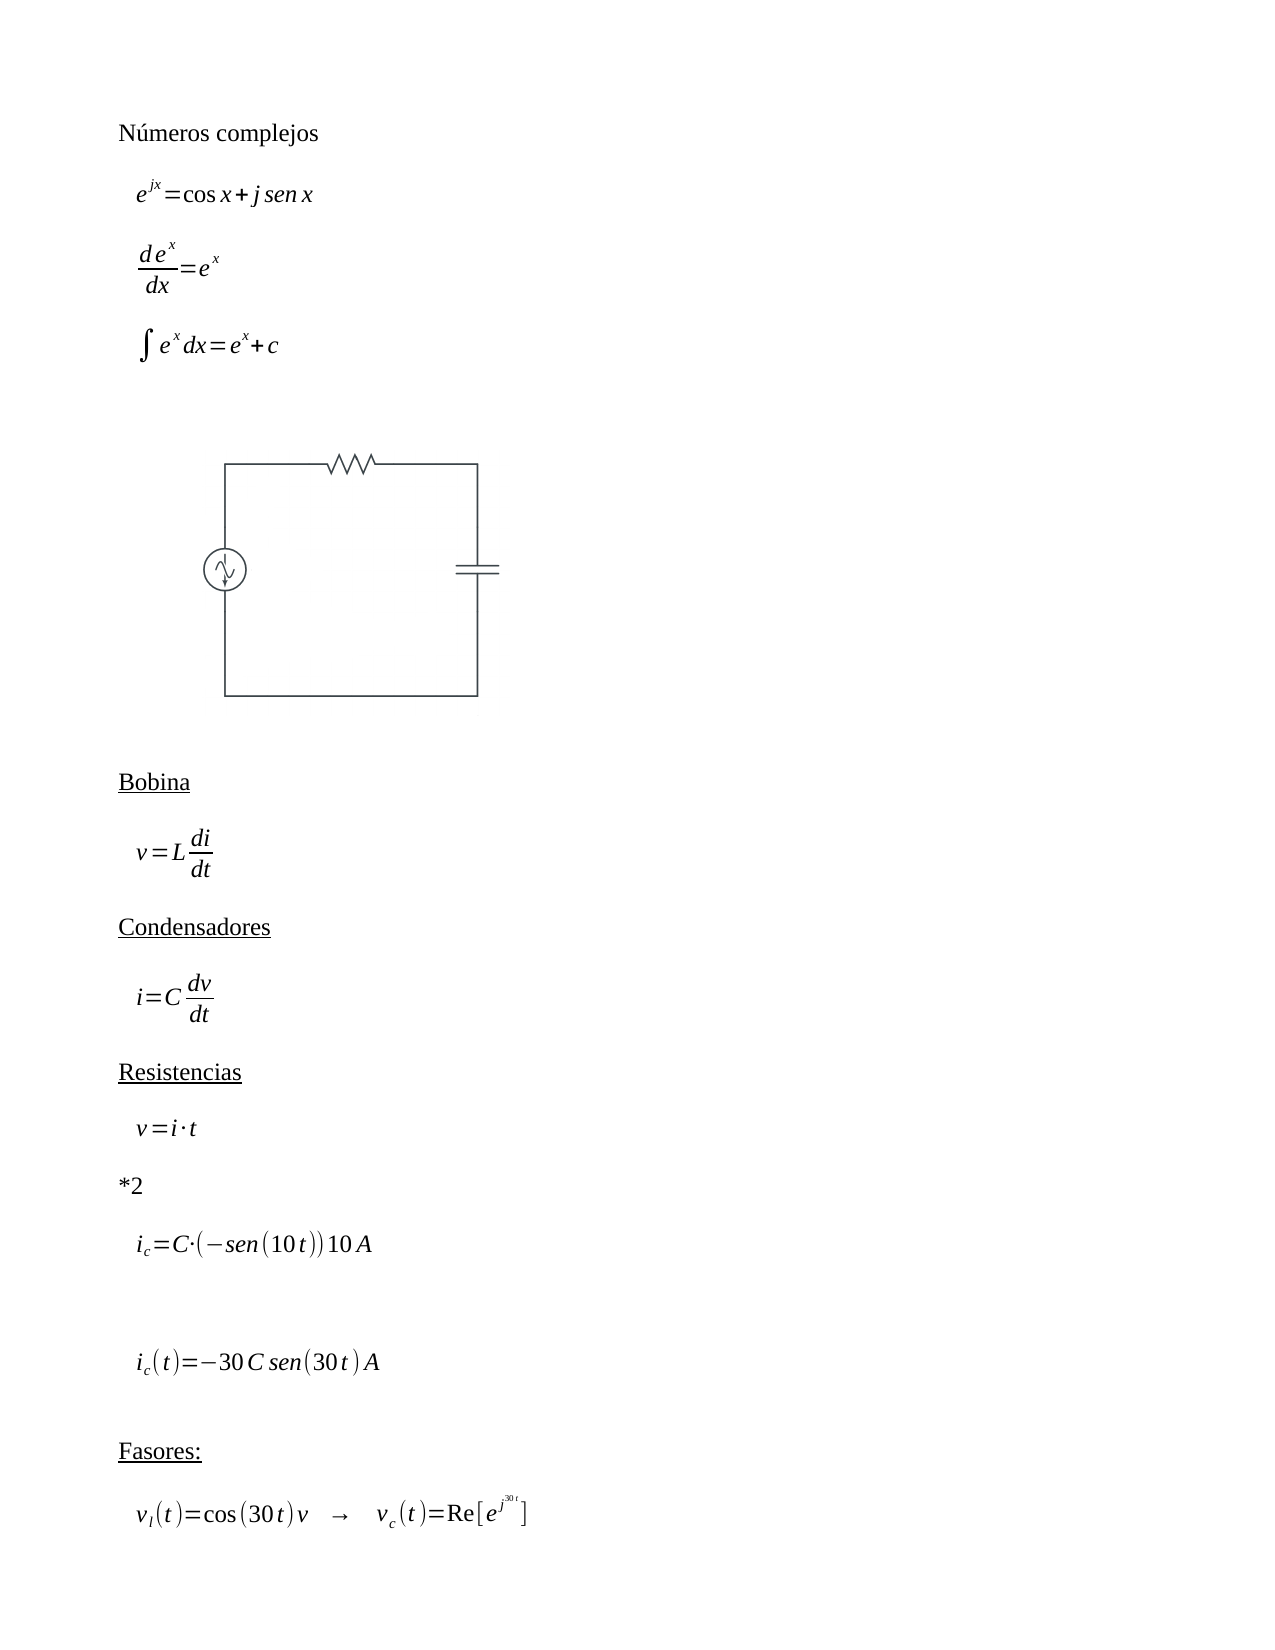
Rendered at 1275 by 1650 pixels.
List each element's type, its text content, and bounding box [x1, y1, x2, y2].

text Condensadores [118, 912, 1157, 941]
text → [118, 1494, 1157, 1531]
picture [202, 450, 511, 716]
text *2 [118, 1171, 1157, 1200]
text Números complejos [118, 118, 1157, 147]
text Bobina [118, 767, 1157, 796]
text Fasores: [118, 1436, 1157, 1465]
text Resistencias [118, 1057, 1157, 1086]
